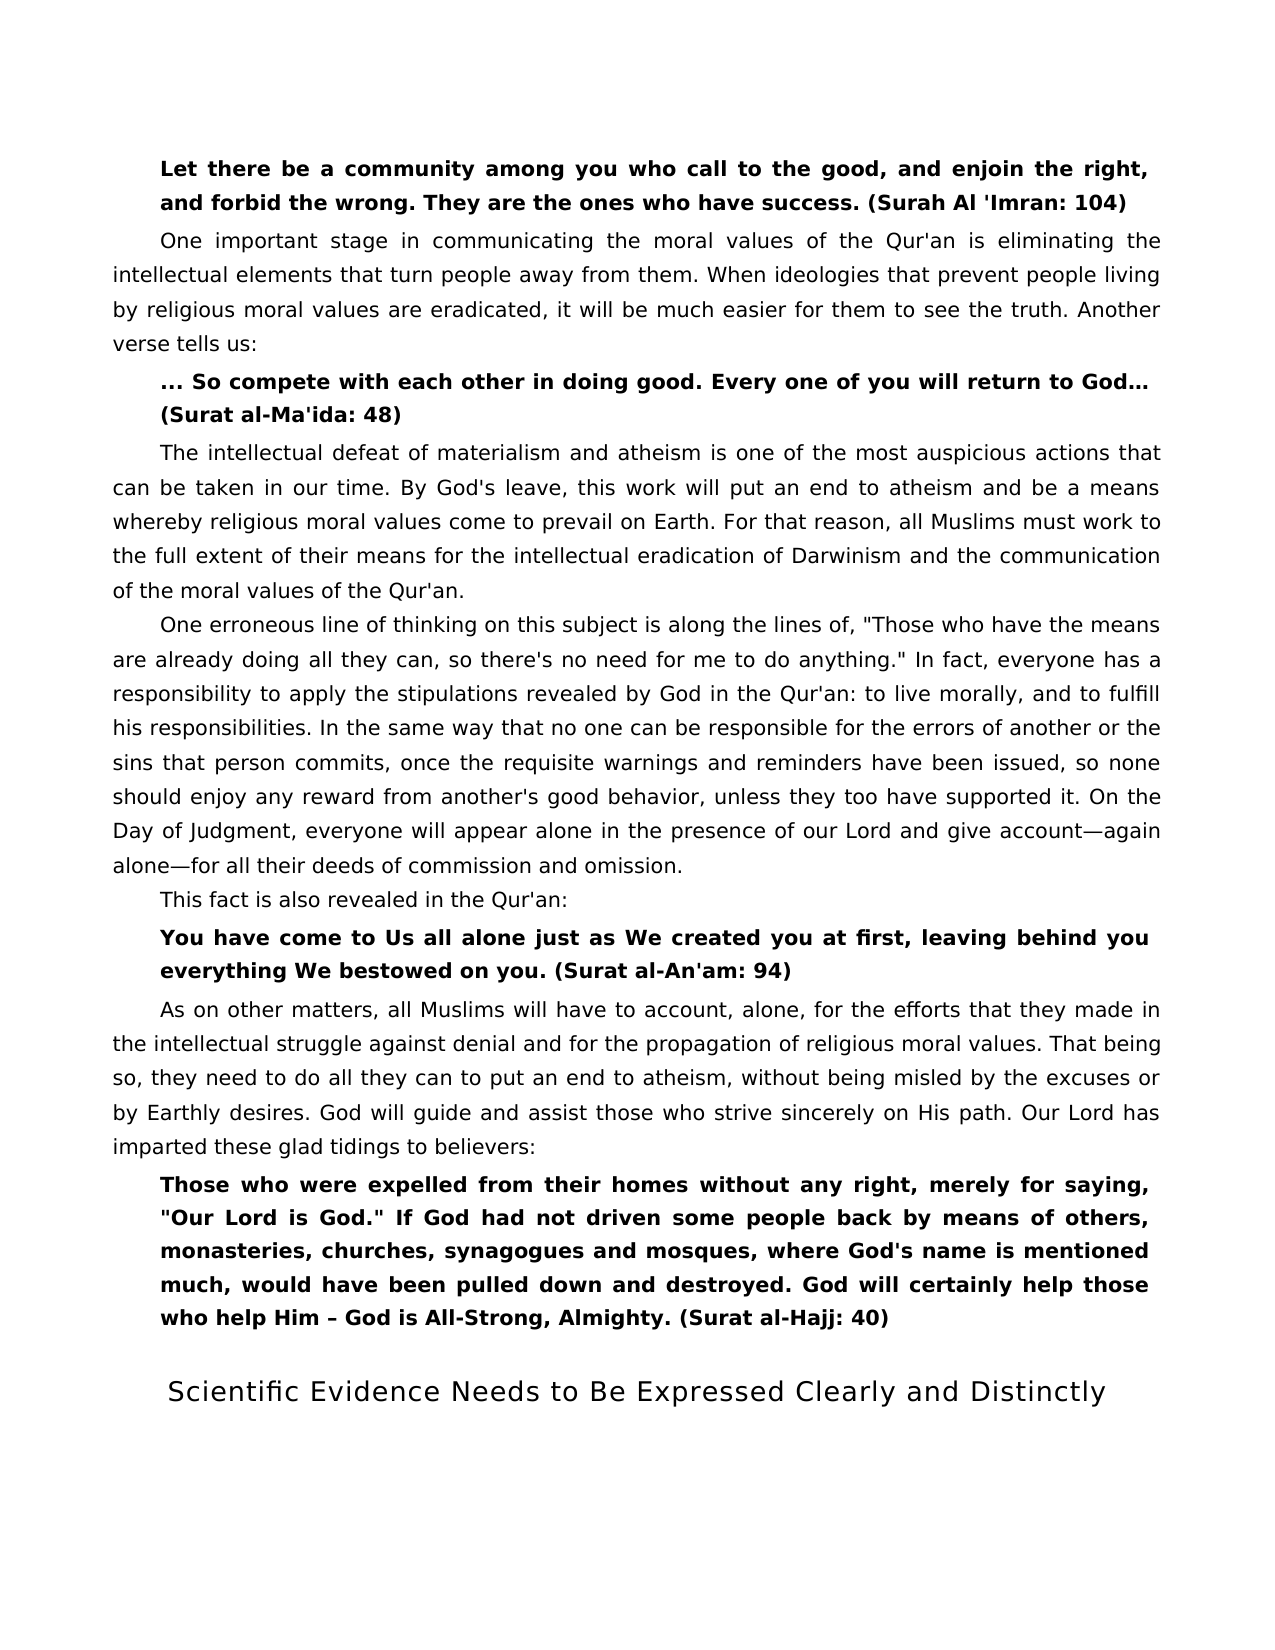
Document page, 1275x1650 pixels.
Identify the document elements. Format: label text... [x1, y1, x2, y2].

text Let there be a community among you who call to the good, and enjoin the right, and forbid the wrong. They are the ones who have success. (Surah Al 'Imran: 104) [160, 150, 1151, 217]
text You have come to Us all alone just as We created you at first, leaving behind you everything We bestowed on you. (Surat al-An'am: 94) [160, 919, 1151, 985]
text As on other matters, all Muslims will have to account, alone, for the efforts that they made in the intellectual struggle against denial and for the propagation of religious moral values. That being so, they need to do all they can to put an end to atheism, without being misled by the excuses or by Earthly desires. God will guide and assist those who strive sincerely on His path. Our Lord has imparted these glad tidings to believers: [112, 989, 1162, 1161]
text Those who were expelled from their homes without any right, merely for saying, "Our Lord is God." If God had not driven some people back by means of others, monasteries, churches, synagogues and mosques, where God's name is mentioned much, would have been pulled down and destroyed. God will certainly help those who help Him – God is All-Strong, Almighty. (Surat al-Hajj: 40) [160, 1166, 1151, 1332]
text This fact is also revealed in the Qur'an: [112, 880, 1162, 914]
text The intellectual defeat of materialism and atheism is one of the most auspicious actions that can be taken in our time. By God's leave, this work will put an end to atheism and be a means whereby religious moral values come to prevail on Earth. For that reason, all Muslims must work to the full extent of their means for the intellectual eradication of Darwinism and the communication of the moral values of the Qur'an. [112, 433, 1162, 605]
text ... So compete with each other in doing good. Every one of you will return to God… (Surat al-Ma'ida: 48) [160, 362, 1151, 429]
text One erroneous line of thinking on this subject is along the lines of, "Those who have the means are already doing all they can, so there's no need for me to do anything." In fact, everyone has a responsibility to apply the stipulations revealed by God in the Qur'an: to live morally, and to fulfill his responsibilities. In the same way that no one can be responsible for the errors of another or the sins that person commits, once the requisite warnings and reminders have been issued, so none should enjoy any reward from another's good behavior, unless they too have supported it. On the Day of Judgment, everyone will appear alone in the presence of our Lord and give account—again alone—for all their deeds of commission and omission. [112, 605, 1162, 880]
text Scientific Evidence Needs to Be Expressed Clearly and Distinctly [112, 1372, 1162, 1409]
text One important stage in communicating the moral values of the Qur'an is eliminating the intellectual elements that turn people away from them. When ideologies that prevent people living by religious moral values are eradicated, it will be much easier for them to see the truth. Another verse tells us: [112, 221, 1162, 358]
